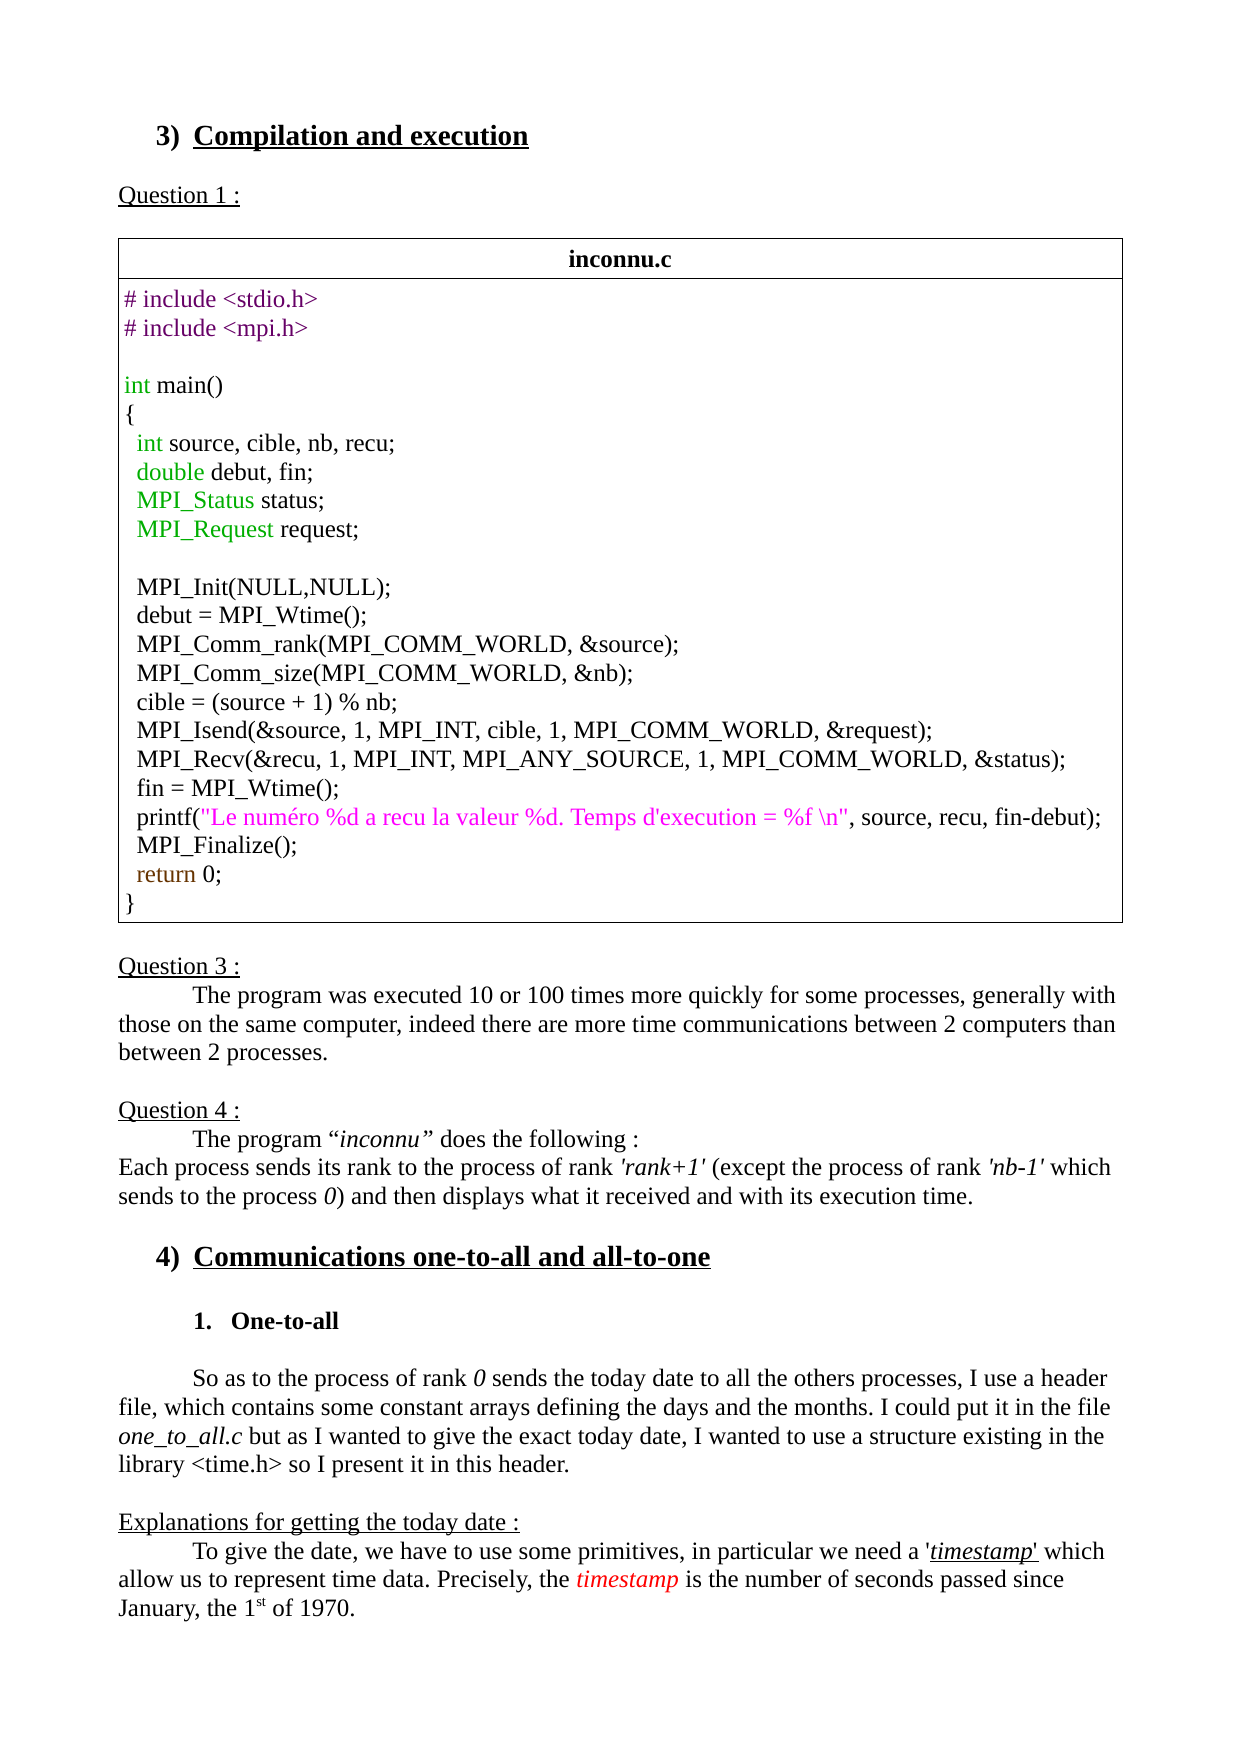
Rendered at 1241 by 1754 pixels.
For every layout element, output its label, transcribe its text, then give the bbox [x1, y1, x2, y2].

text The program “inconnu” does the following : [118, 1124, 1122, 1152]
text Each process sends its rank to the process of rank 'rank+1' (except the process of rank 'nb-1' which sends to the process 0) and then displays what it received and with its execution time. [118, 1152, 1122, 1210]
text Question 3 : [118, 951, 1122, 980]
text So as to the process of rank 0 sends the today date to all the others processes, I use a header file, which contains some constant arrays defining the days and the months. I could put it in the file one_to_all.c but as I wanted to give the exact today date, I wanted to use a structure existing in the library <time.h> so I present it in this header. [118, 1363, 1122, 1478]
table_header inconnu.c [119, 239, 1122, 278]
text The program was executed 10 or 100 times more quickly for some processes, generally with those on the same computer, indeed there are more time communications between 2 computers than between 2 processes. [118, 980, 1122, 1066]
list Compilation and execution [156, 118, 1122, 152]
text Question 4 : [118, 1095, 1122, 1124]
list Communications one-to-all and all-to-one [156, 1239, 1122, 1272]
text To give the date, we have to use some primitives, in particular we need a 'timestamp' which allow us to represent time data. Precisely, the timestamp is the number of seconds passed since January, the 1st of 1970. [118, 1536, 1122, 1622]
text Question 1 : [118, 180, 1122, 209]
list One-to-all [193, 1306, 1122, 1334]
text Explanations for getting the today date : [118, 1507, 1122, 1536]
table_cell # include <stdio.h> # include <mpi.h> int main() { int source, cible, nb, recu; double debut, fin; MPI_Status status; MPI_Request request; MPI_Init(NULL,NULL); debut = MPI_Wtime(); MPI_Comm_rank(MPI_COMM_WORLD, &source); MPI_Comm_size(MPI_COMM_WORLD, &nb); cible = (source + 1) % nb; MPI_Isend(&source, 1, MPI_INT, cible, 1, MPI_COMM_WORLD, &request); MPI_Recv(&recu, 1, MPI_INT, MPI_ANY_SOURCE, 1, MPI_COMM_WORLD, &status); fin = MPI_Wtime(); printf("Le numéro %d a recu la valeur %d. Temps d'execution = %f \n", source, recu, fin-debut); MPI_Finalize(); return 0; } [119, 279, 1122, 922]
